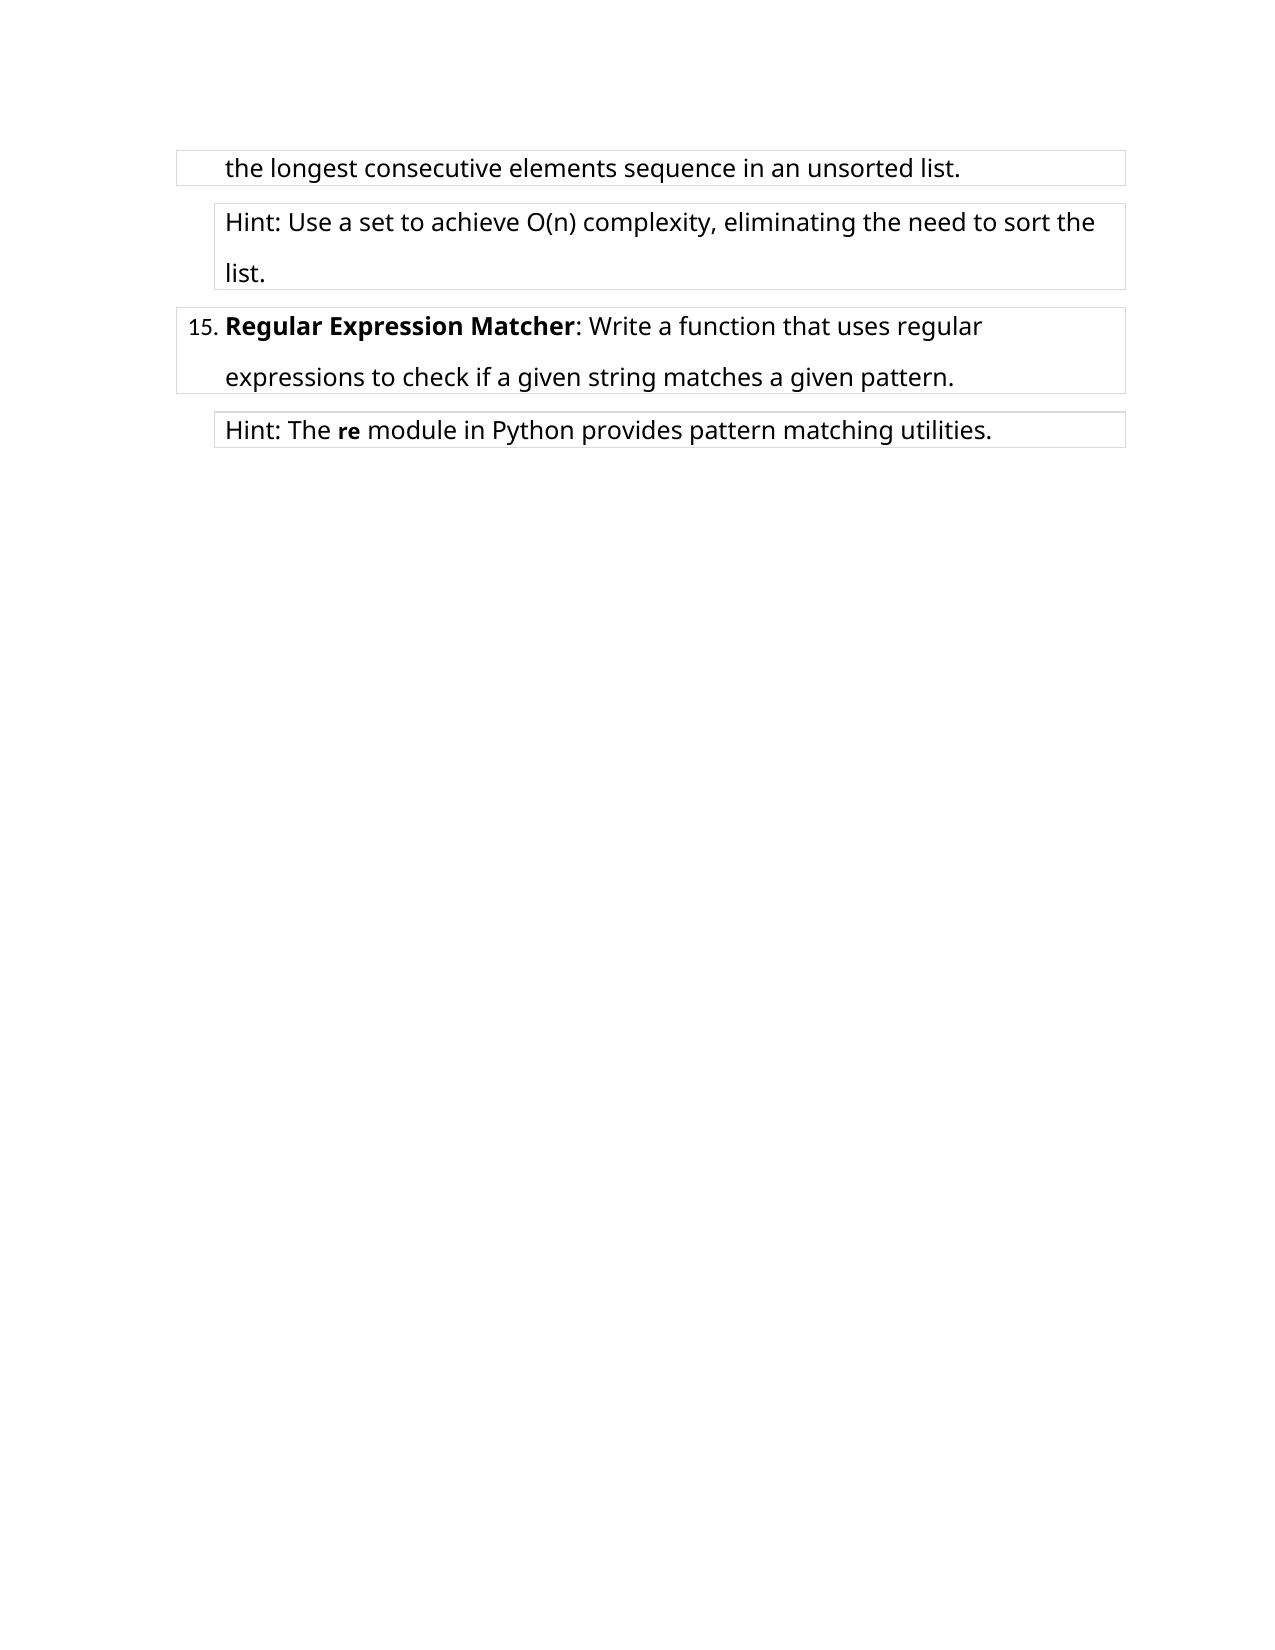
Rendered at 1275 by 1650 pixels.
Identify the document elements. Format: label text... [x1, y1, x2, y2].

list the longest consecutive elements sequence in an unsorted list. [177, 151, 1125, 185]
list Regular Expression Matcher: Write a function that uses regular expressions to check if a given string matches a given pattern. [177, 308, 1125, 393]
text Hint: Use a set to achieve O(n) complexity, eliminating the need to sort the list. [215, 204, 1125, 289]
text Hint: The re module in Python provides pattern matching utilities. [215, 413, 1125, 447]
